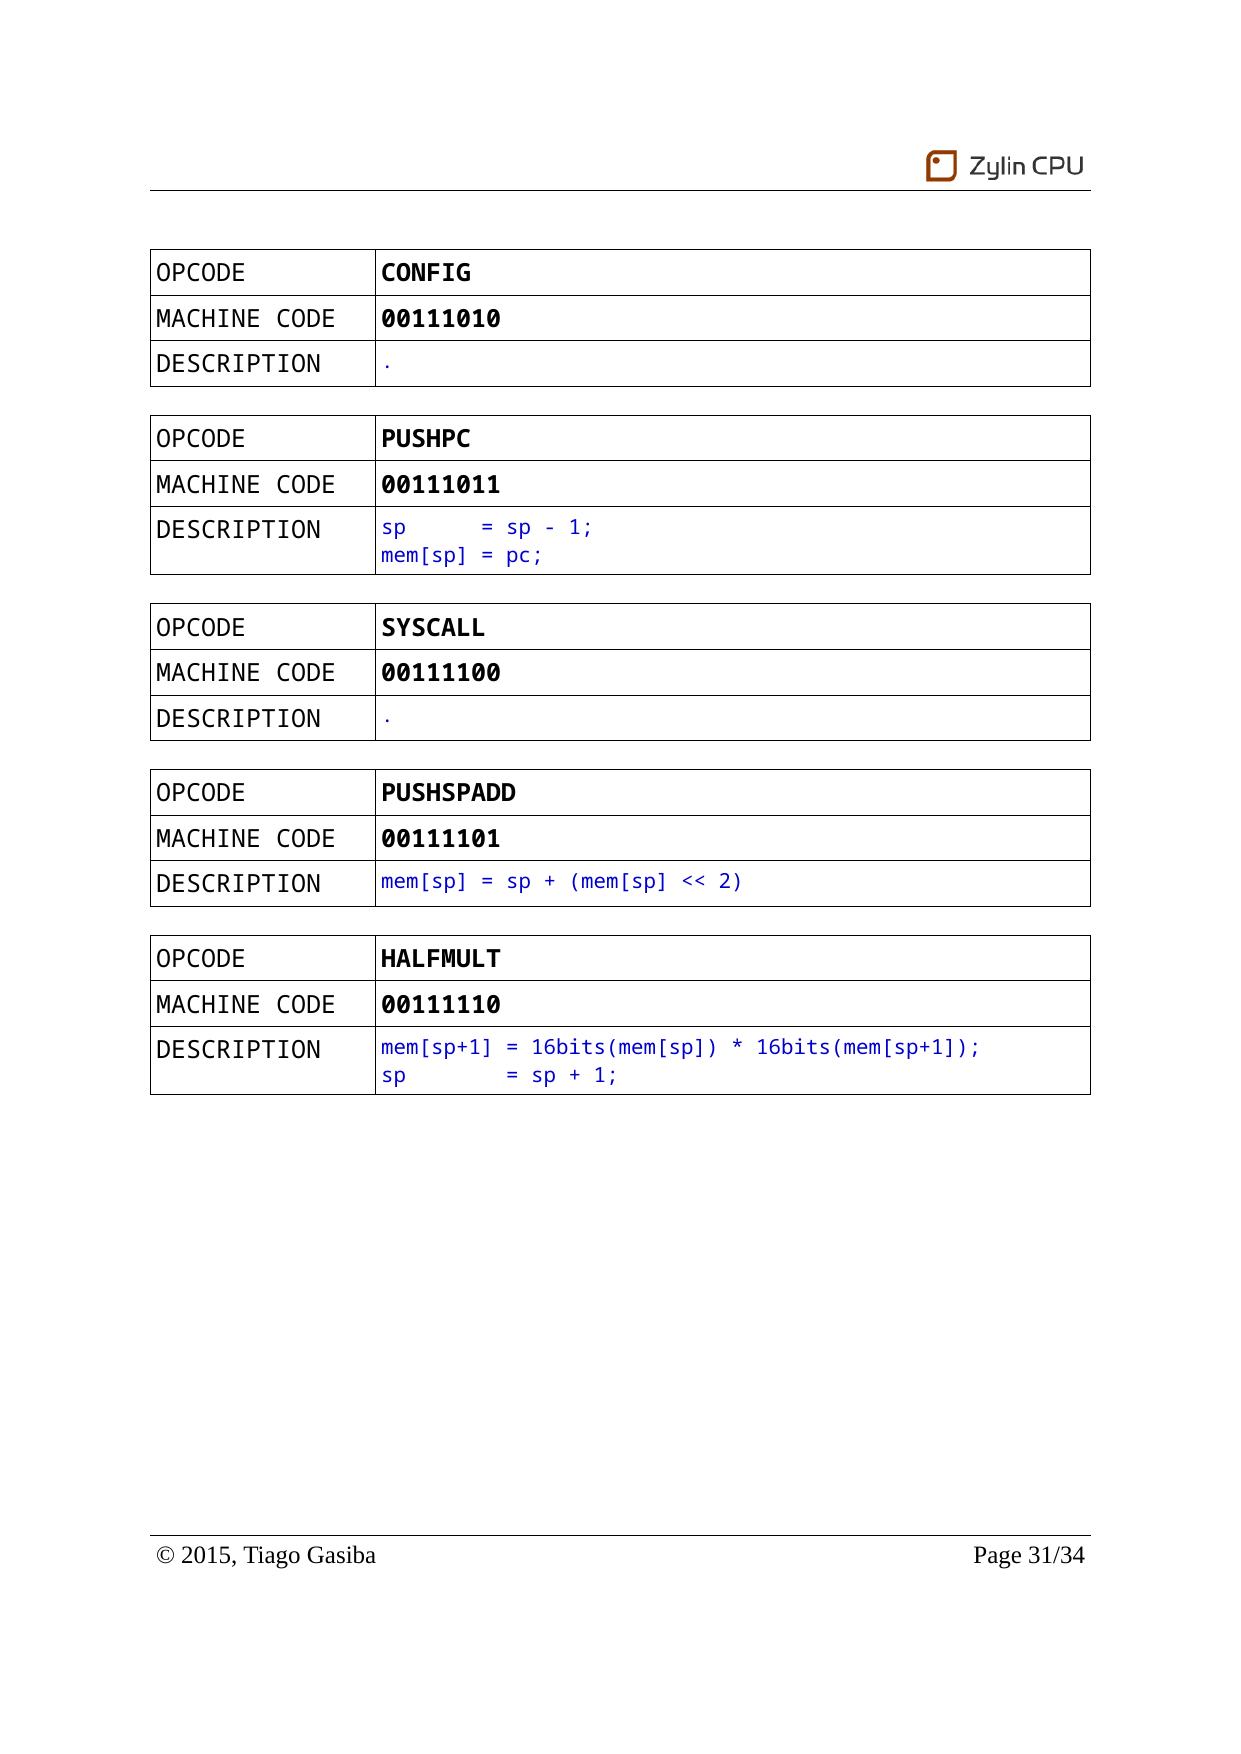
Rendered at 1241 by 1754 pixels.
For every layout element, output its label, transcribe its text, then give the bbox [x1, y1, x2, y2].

table_header OPCODE [151, 604, 375, 649]
table_header SYSCALL [376, 604, 1090, 649]
table_header HALFMULT [376, 936, 1090, 980]
table_cell MACHINE CODE [151, 981, 375, 1026]
table_cell . [376, 341, 1090, 386]
table_cell . [376, 696, 1090, 740]
table_header OPCODE [151, 416, 375, 460]
table_header OPCODE [151, 936, 375, 980]
table_cell sp = sp - 1; mem[sp] = pc; [376, 507, 1090, 574]
table_cell DESCRIPTION [151, 507, 375, 574]
table_cell mem[sp+1] = 16bits(mem[sp]) * 16bits(mem[sp+1]); sp = sp + 1; [376, 1027, 1090, 1094]
table_cell DESCRIPTION [151, 341, 375, 386]
picture [922, 148, 1151, 185]
table_header PUSHSPADD [376, 770, 1090, 815]
table_cell DESCRIPTION [151, 861, 375, 906]
table_cell MACHINE CODE [151, 461, 375, 506]
table_cell 00111010 [376, 296, 1090, 340]
table_cell 00111100 [376, 650, 1090, 695]
table_cell 00111110 [376, 981, 1090, 1026]
table_cell MACHINE CODE [151, 650, 375, 695]
table_header CONFIG [376, 250, 1090, 295]
table_cell DESCRIPTION [151, 696, 375, 740]
table_cell MACHINE CODE [151, 296, 375, 340]
table_cell mem[sp] = sp + (mem[sp] << 2) [376, 861, 1090, 906]
table_header PUSHPC [376, 416, 1090, 460]
table_cell DESCRIPTION [151, 1027, 375, 1094]
table_cell MACHINE CODE [151, 816, 375, 860]
table_header OPCODE [151, 250, 375, 295]
table_header OPCODE [151, 770, 375, 815]
table_cell 00111101 [376, 816, 1090, 860]
table_cell 00111011 [376, 461, 1090, 506]
